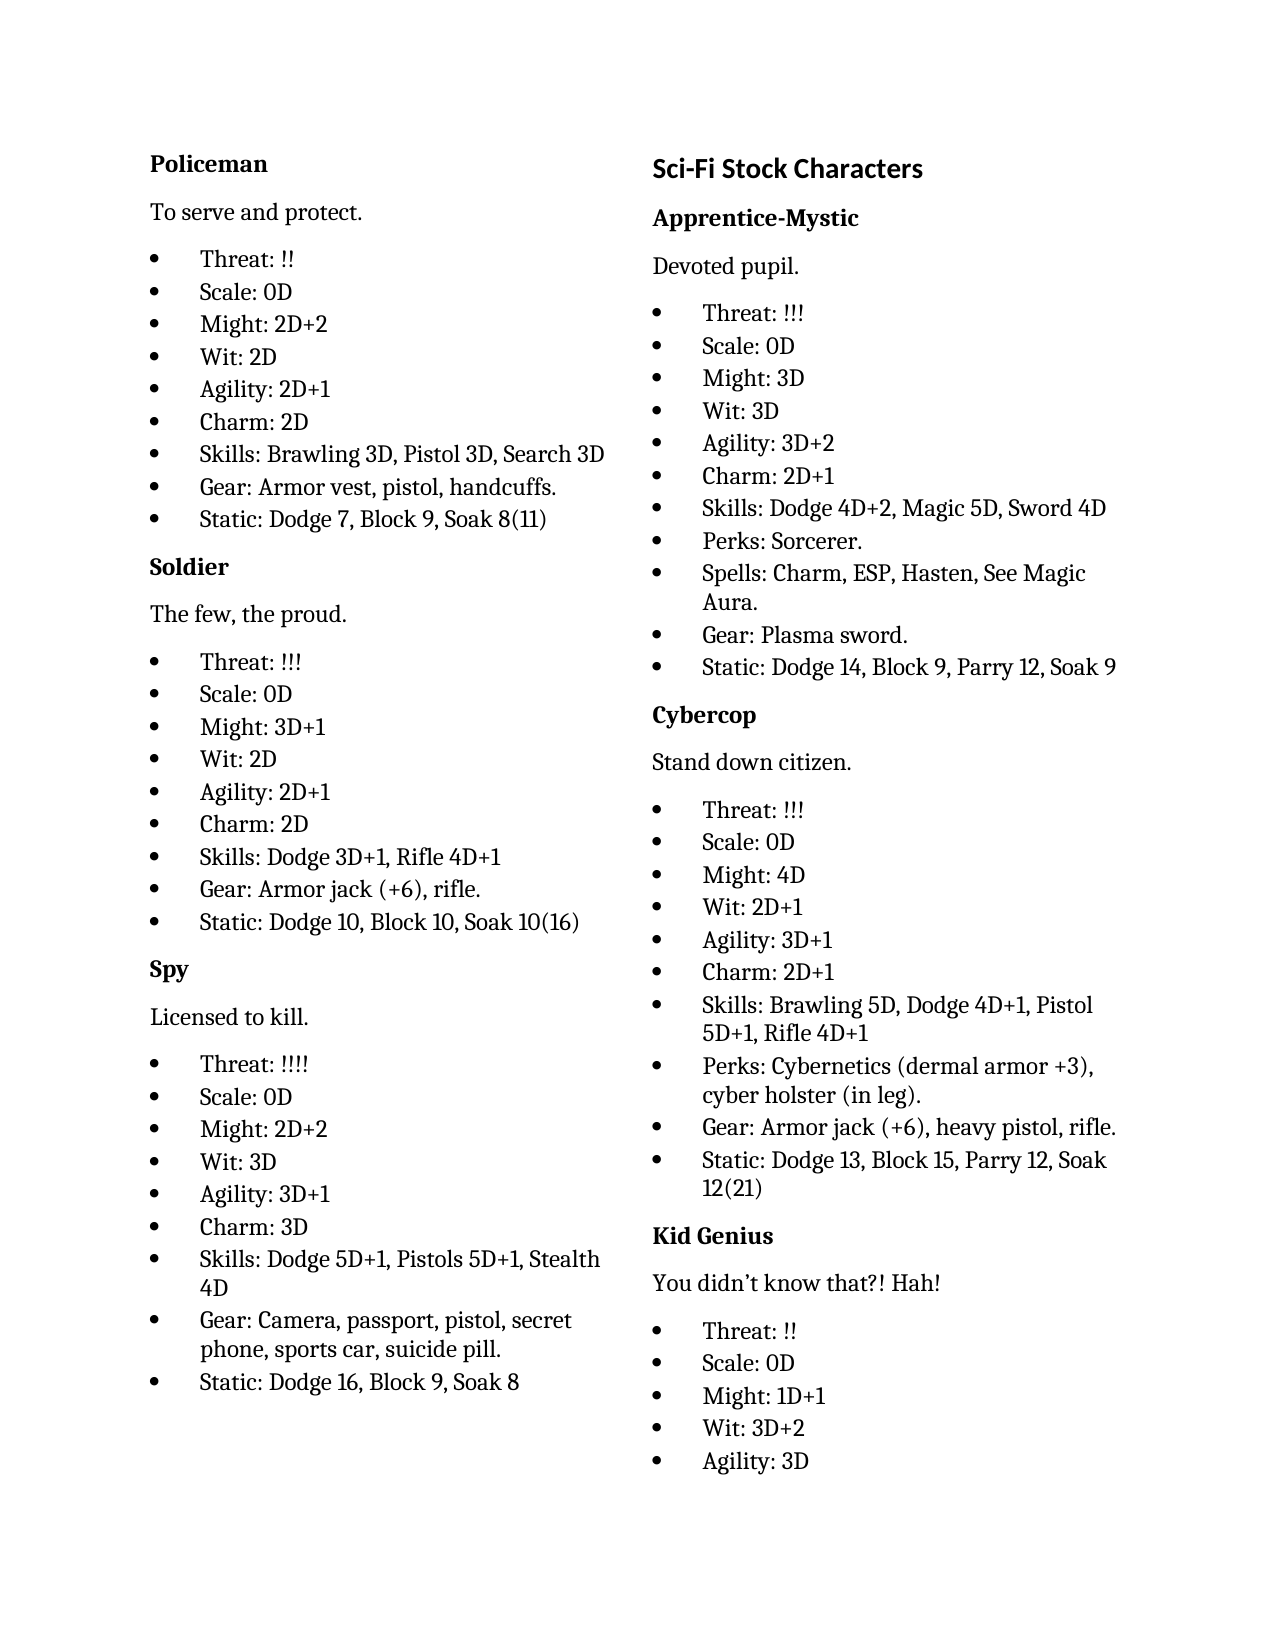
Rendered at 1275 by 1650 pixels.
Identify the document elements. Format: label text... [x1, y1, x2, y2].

list Might: 2D+2 [150, 1115, 622, 1144]
list Charm: 3D [150, 1212, 622, 1241]
text Cybercop [652, 701, 1125, 729]
list Wit: 3D [150, 1147, 622, 1176]
text Licensed to kill. [150, 1002, 622, 1031]
list Gear: Camera, passport, pistol, secret phone, sports car, suicide pill. [150, 1306, 622, 1364]
list Scale: 0D [652, 828, 1125, 857]
list Static: Dodge 16, Block 9, Soak 8 [150, 1367, 622, 1396]
list Threat: !!! [150, 647, 622, 676]
list Charm: 2D+1 [652, 958, 1125, 987]
list Wit: 2D [150, 745, 622, 774]
text Spy [150, 955, 622, 984]
list Agility: 2D+1 [150, 777, 622, 806]
list Agility: 3D+1 [150, 1180, 622, 1209]
list Wit: 2D+1 [652, 893, 1125, 922]
list Threat: !!!! [150, 1050, 622, 1079]
text The few, the proud. [150, 600, 622, 629]
list Wit: 3D [652, 397, 1125, 426]
list Threat: !! [652, 1317, 1125, 1346]
text Policeman [150, 150, 622, 179]
list Perks: Sorcerer. [652, 527, 1125, 556]
list Wit: 2D [150, 342, 622, 371]
text Kid Genius [652, 1222, 1125, 1251]
list Agility: 3D+1 [652, 926, 1125, 954]
list Might: 4D [652, 861, 1125, 889]
list Scale: 0D [150, 1082, 622, 1111]
list Skills: Brawling 5D, Dodge 4D+1, Pistol 5D+1, Rifle 4D+1 [652, 991, 1125, 1048]
list Might: 2D+2 [150, 310, 622, 339]
list Might: 1D+1 [652, 1382, 1125, 1411]
list Might: 3D+1 [150, 712, 622, 741]
list Charm: 2D [150, 407, 622, 436]
text You didn’t know that?! Hah! [652, 1269, 1125, 1298]
list Static: Dodge 7, Block 9, Soak 8(11) [150, 505, 622, 534]
list Charm: 2D+1 [652, 462, 1125, 491]
list Static: Dodge 13, Block 15, Parry 12, Soak 12(21) [652, 1146, 1125, 1203]
list Perks: Cybernetics (dermal armor +3), cyber holster (in leg). [652, 1052, 1125, 1109]
list Threat: !!! [652, 796, 1125, 824]
list Skills: Dodge 4D+2, Magic 5D, Sword 4D [652, 494, 1125, 523]
text To serve and protect. [150, 197, 622, 226]
list Skills: Brawling 3D, Pistol 3D, Search 3D [150, 440, 622, 469]
list Spells: Charm, ESP, Hasten, See Magic Aura. [652, 559, 1125, 617]
subtitle Sci-Fi Stock Characters [652, 150, 1125, 186]
list Charm: 2D [150, 810, 622, 839]
text Devoted pupil. [652, 252, 1125, 281]
list Might: 3D [652, 364, 1125, 393]
text Soldier [150, 552, 622, 581]
list Threat: !!! [652, 299, 1125, 328]
list Agility: 2D+1 [150, 375, 622, 404]
list Gear: Plasma sword. [652, 621, 1125, 649]
list Skills: Dodge 3D+1, Rifle 4D+1 [150, 842, 622, 871]
list Scale: 0D [150, 680, 622, 709]
text Stand down citizen. [652, 748, 1125, 777]
list Gear: Armor jack (+6), heavy pistol, rifle. [652, 1113, 1125, 1142]
list Static: Dodge 10, Block 10, Soak 10(16) [150, 907, 622, 936]
list Wit: 3D+2 [652, 1414, 1125, 1443]
text Apprentice-Mystic [652, 204, 1125, 233]
list Gear: Armor vest, pistol, handcuffs. [150, 472, 622, 501]
list Agility: 3D+2 [652, 429, 1125, 458]
list Static: Dodge 14, Block 9, Parry 12, Soak 9 [652, 653, 1125, 682]
list Scale: 0D [652, 1349, 1125, 1378]
list Agility: 3D [652, 1447, 1125, 1476]
list Scale: 0D [150, 277, 622, 306]
list Skills: Dodge 5D+1, Pistols 5D+1, Stealth 4D [150, 1245, 622, 1302]
list Scale: 0D [652, 332, 1125, 361]
list Threat: !! [150, 245, 622, 274]
list Gear: Armor jack (+6), rifle. [150, 875, 622, 904]
